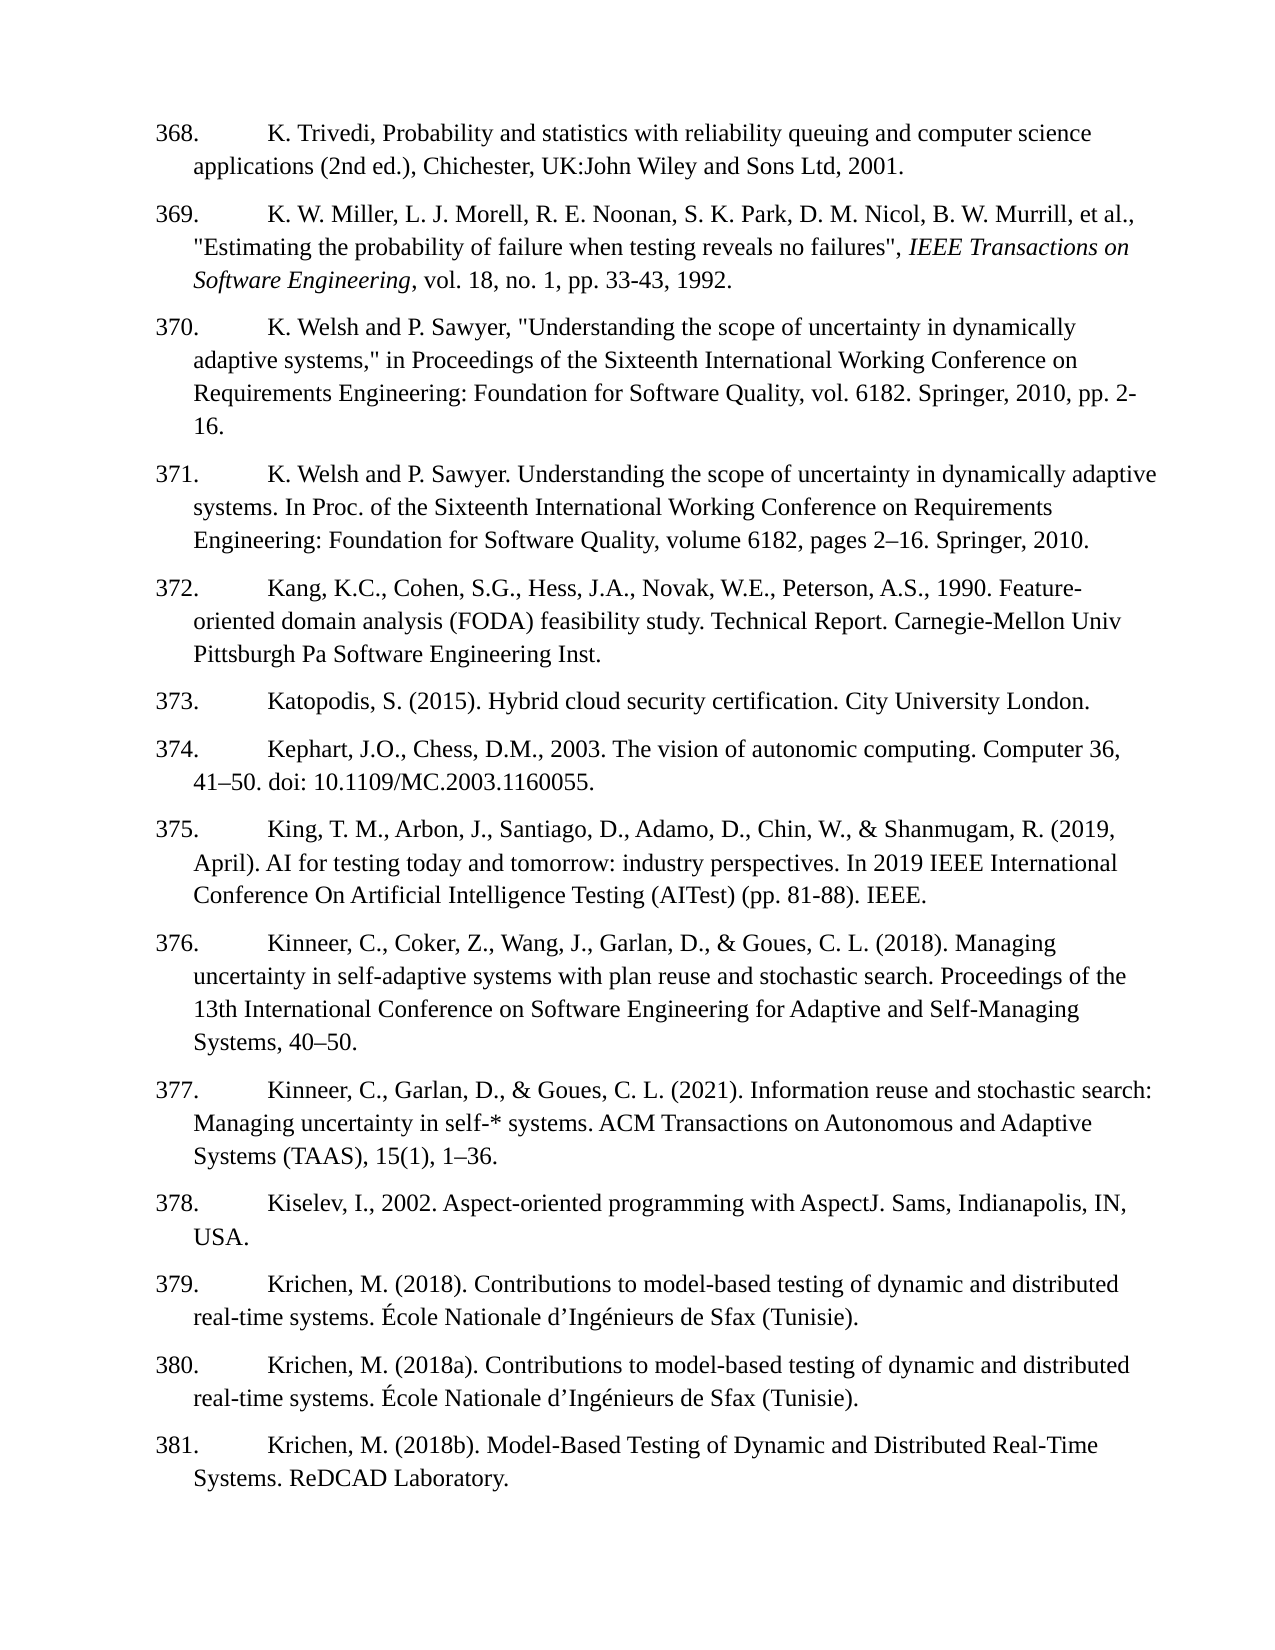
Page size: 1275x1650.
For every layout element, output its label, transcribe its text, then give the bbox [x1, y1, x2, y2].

list K. Trivedi, Probability and statistics with reliability queuing and computer science applications (2nd ed.), Chichester, UK:John Wiley and Sons Ltd, 2001. [155, 118, 1157, 180]
list King, T. M., Arbon, J., Santiago, D., Adamo, D., Chin, W., & Shanmugam, R. (2019, April). AI for testing today and tomorrow: industry perspectives. In 2019 IEEE International Conference On Artificial Intelligence Testing (AITest) (pp. 81-88). IEEE. [155, 814, 1157, 909]
list Krichen, M. (2018b). Model-Based Testing of Dynamic and Distributed Real-Time Systems. ReDCAD Laboratory. [155, 1430, 1157, 1492]
list Kang, K.C., Cohen, S.G., Hess, J.A., Novak, W.E., Peterson, A.S., 1990. Feature-oriented domain analysis (FODA) feasibility study. Technical Report. Carnegie-Mellon Univ Pittsburgh Pa Software Engineering Inst. [155, 573, 1157, 667]
list Kinneer, C., Garlan, D., & Goues, C. L. (2021). Information reuse and stochastic search: Managing uncertainty in self-* systems. ACM Transactions on Autonomous and Adaptive Systems (TAAS), 15(1), 1–36. [155, 1075, 1157, 1170]
list K. Welsh and P. Sawyer. Understanding the scope of uncertainty in dynamically adaptive systems. In Proc. of the Sixteenth International Working Conference on Requirements Engineering: Foundation for Software Quality, volume 6182, pages 2–16. Springer, 2010. [155, 459, 1157, 554]
list K. Welsh and P. Sawyer, "Understanding the scope of uncertainty in dynamically adaptive systems," in Proceedings of the Sixteenth International Working Conference on Requirements Engineering: Foundation for Software Quality, vol. 6182. Springer, 2010, pp. 2-16. [155, 312, 1157, 440]
list Kephart, J.O., Chess, D.M., 2003. The vision of autonomic computing. Computer 36, 41–50. doi: 10.1109/MC.2003.1160055. [155, 734, 1157, 796]
list Kinneer, C., Coker, Z., Wang, J., Garlan, D., & Goues, C. L. (2018). Managing uncertainty in self-adaptive systems with plan reuse and stochastic search. Proceedings of the 13th International Conference on Software Engineering for Adaptive and Self-Managing Systems, 40–50. [155, 928, 1157, 1056]
list Krichen, M. (2018a). Contributions to model-based testing of dynamic and distributed real-time systems. École Nationale d’Ingénieurs de Sfax (Tunisie). [155, 1350, 1157, 1412]
list Krichen, M. (2018). Contributions to model-based testing of dynamic and distributed real-time systems. École Nationale d’Ingénieurs de Sfax (Tunisie). [155, 1269, 1157, 1331]
list K. W. Miller, L. J. Morell, R. E. Noonan, S. K. Park, D. M. Nicol, B. W. Murrill, et al., "Estimating the probability of failure when testing reveals no failures", IEEE Transactions on Software Engineering, vol. 18, no. 1, pp. 33-43, 1992. [155, 199, 1157, 293]
list Kiselev, I., 2002. Aspect-oriented programming with AspectJ. Sams, Indianapolis, IN, USA. [155, 1188, 1157, 1250]
list Katopodis, S. (2015). Hybrid cloud security certification. City University London. [155, 686, 1157, 715]
